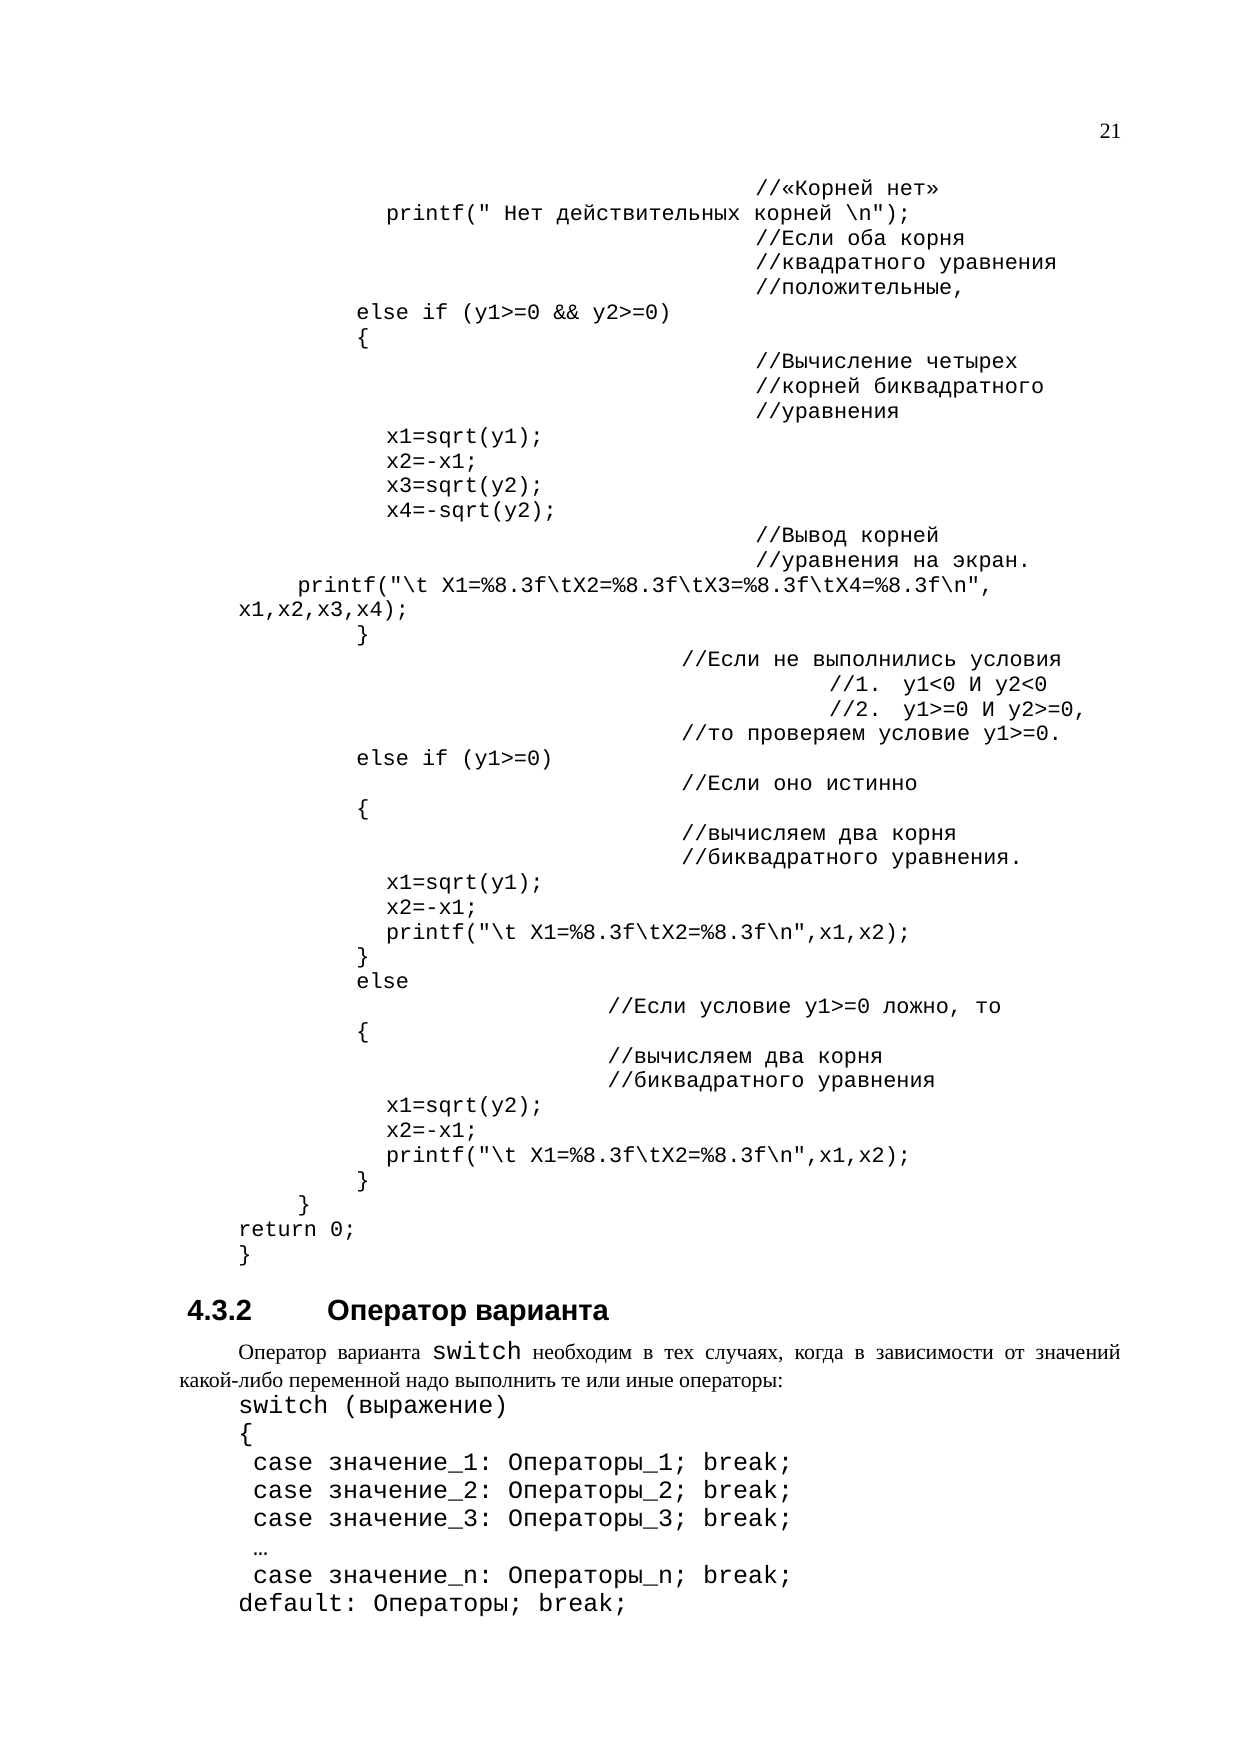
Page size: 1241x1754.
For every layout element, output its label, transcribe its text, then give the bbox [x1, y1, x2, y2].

text printf(" Нет действительных корней \n"); [238, 202, 1121, 227]
text else [238, 970, 1121, 995]
text //2. y1>=0 И y2>=0, [238, 698, 1121, 722]
text else if (y1>=0) [238, 747, 1121, 772]
text //квадратного уравнения [238, 251, 1121, 276]
text case значение_2: Операторы_2; break; [179, 1477, 1121, 1506]
subtitle Оператор варианта [179, 1293, 1121, 1326]
text Оператор варианта switch необходим в тех случаях, когда в зависимости от значений какой-либо переменной надо выполнить те или иные операторы: [179, 1339, 1121, 1392]
text } [238, 1169, 1121, 1193]
text default: Операторы; break; [179, 1591, 1121, 1619]
text //Если не выполнились условия [238, 648, 1121, 673]
text case значение_3: Операторы_3; break; [179, 1506, 1121, 1534]
text } [238, 623, 1121, 648]
text x2=-x1; [238, 450, 1121, 474]
text … [179, 1534, 1121, 1562]
text { [238, 797, 1121, 822]
text //«Корней нет» [238, 177, 1121, 202]
text x3=sqrt(y2); [238, 474, 1121, 499]
text //уравнения [238, 400, 1121, 425]
text case значение_1: Операторы_1; break; [179, 1449, 1121, 1477]
text //Если оно истинно [238, 772, 1121, 797]
text switch (выражение) [179, 1392, 1121, 1421]
text } [238, 1193, 1121, 1218]
text //уравнения на экран. [238, 549, 1121, 574]
text //1. y1<0 И y2<0 [238, 673, 1121, 698]
text //биквадратного уравнения. [238, 846, 1121, 871]
text x1=sqrt(y1); [238, 425, 1121, 450]
text printf("\t X1=%8.3f\tX2=%8.3f\n",x1,x2); [238, 1144, 1121, 1169]
text //вычисляем два корня [238, 1045, 1121, 1069]
text //корней биквадратного [238, 375, 1121, 400]
text { [238, 1020, 1121, 1045]
text x2=-x1; [238, 896, 1121, 921]
text x4=-sqrt(y2); [238, 499, 1121, 524]
text //Если условие y1>=0 ложно, то [238, 995, 1121, 1020]
text printf("\t X1=%8.3f\tX2=%8.3f\tX3=%8.3f\tX4=%8.3f\n", x1,x2,x3,x4); [238, 574, 1121, 623]
text { [238, 326, 1121, 351]
text } [238, 1243, 1121, 1268]
text //положительные, [238, 276, 1121, 301]
text } [238, 946, 1121, 970]
text x1=sqrt(y1); [238, 871, 1121, 896]
text { [179, 1421, 1121, 1449]
text printf("\t X1=%8.3f\tX2=%8.3f\n",x1,x2); [238, 921, 1121, 946]
text //биквадратного уравнения [238, 1069, 1121, 1094]
text case значение_n: Операторы_n; break; [179, 1562, 1121, 1591]
text x1=sqrt(y2); [238, 1094, 1121, 1119]
text else if (y1>=0 && y2>=0) [238, 301, 1121, 326]
text //вычисляем два корня [238, 822, 1121, 846]
text x2=-x1; [238, 1119, 1121, 1144]
text //Если оба корня [238, 227, 1121, 251]
text return 0; [238, 1218, 1121, 1243]
text //Вычисление четырех [238, 351, 1121, 375]
text //Вывод корней [238, 524, 1121, 549]
text //то проверяем условие y1>=0. [238, 722, 1121, 747]
